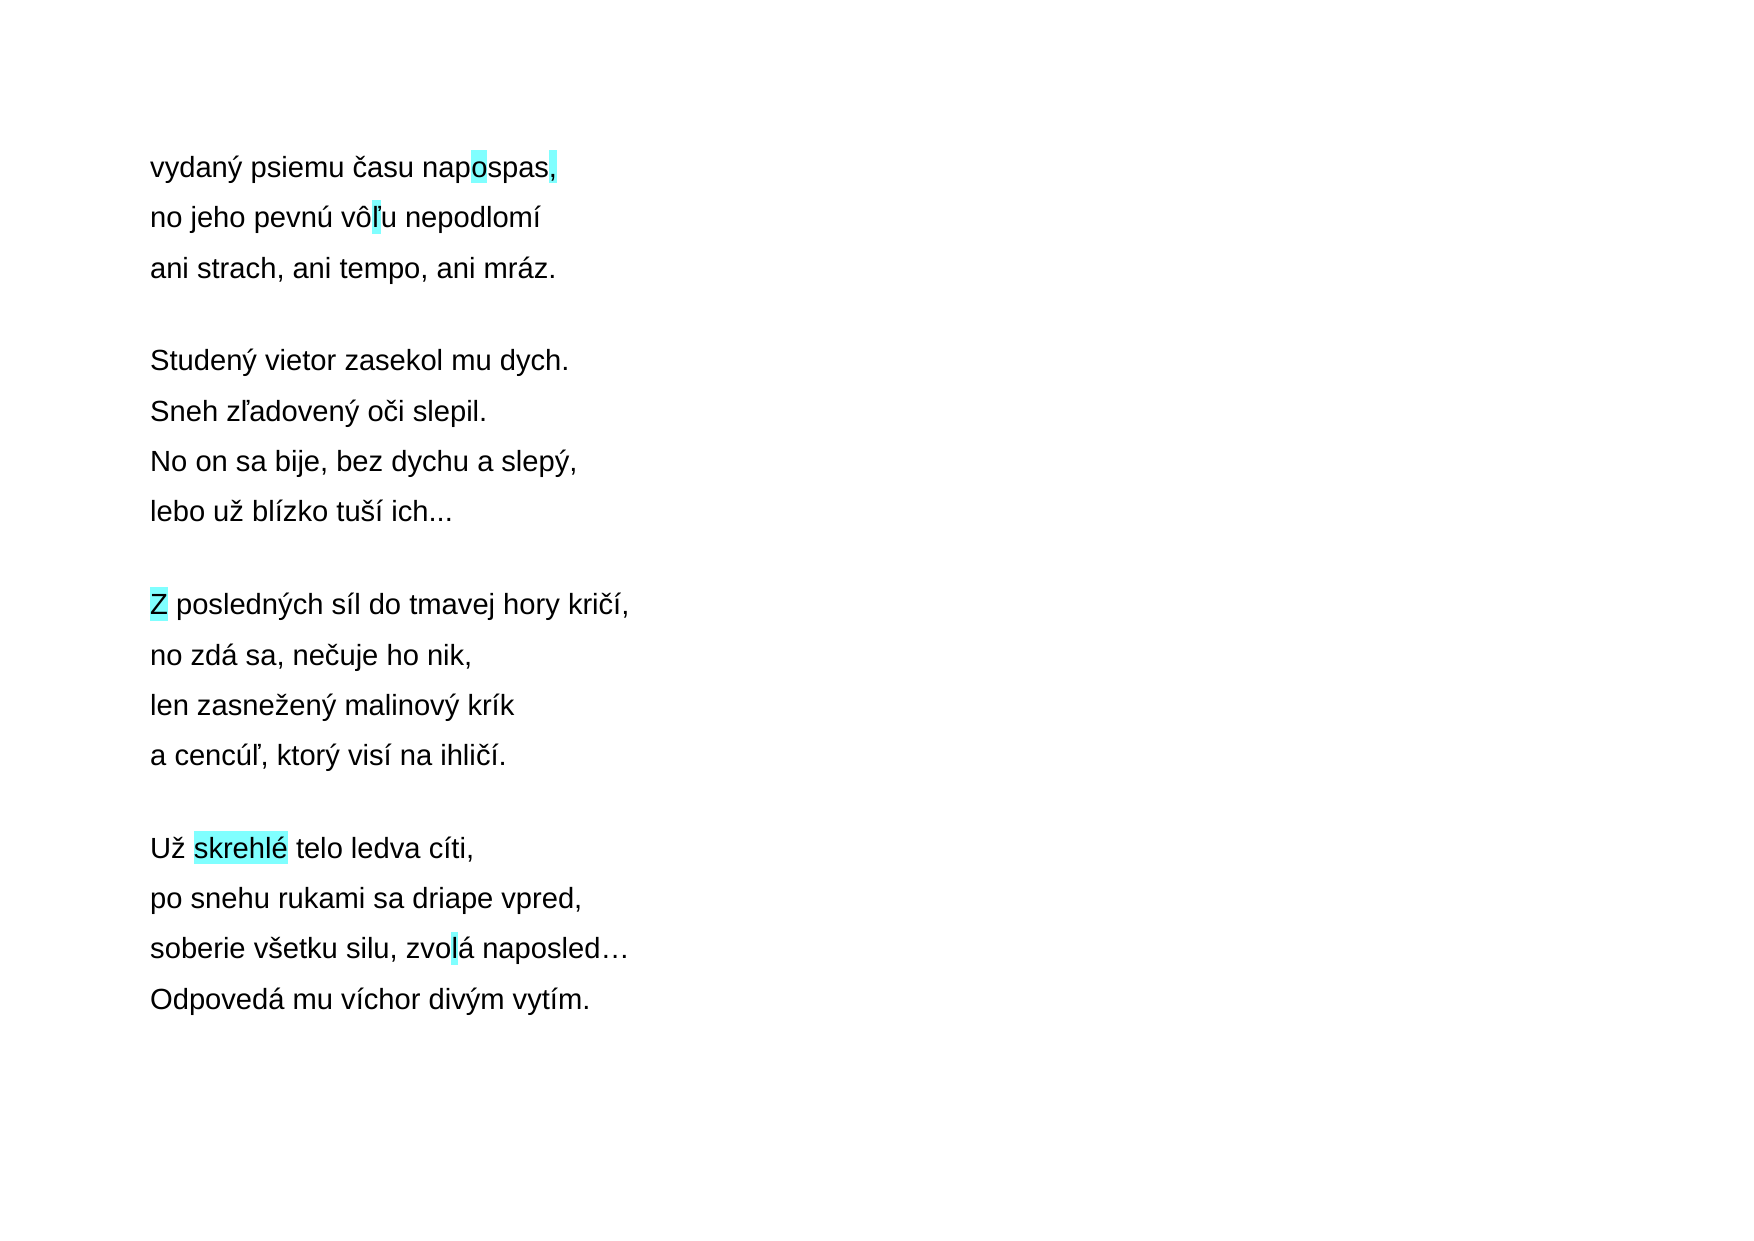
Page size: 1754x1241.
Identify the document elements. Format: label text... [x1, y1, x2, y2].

text soberie všetku silu, zvolá naposled… [150, 932, 1243, 965]
text Sneh zľadovený oči slepil. [150, 394, 1243, 427]
text ani strach, ani tempo, ani mráz. [150, 251, 1243, 284]
text po snehu rukami sa driape vpred, [150, 881, 1243, 915]
text len zasnežený malinový krík [150, 688, 1243, 721]
text Odpovedá mu víchor divým vytím. [150, 982, 1243, 1015]
text Z posledných síl do tmavej hory kričí, [150, 587, 1243, 621]
text vydaný psiemu času napospas, [150, 150, 1243, 183]
text no zdá sa, nečuje ho nik, [150, 637, 1243, 671]
text Už skrehlé telo ledva cíti, [150, 831, 1243, 864]
text no jeho pevnú vôľu nepodlomí [150, 200, 1243, 234]
text Studený vietor zasekol mu dych. [150, 343, 1243, 377]
text lebo už blízko tuší ich... [150, 494, 1243, 528]
text a cencúľ, ktorý visí na ihličí. [150, 738, 1243, 772]
text No on sa bije, bez dychu a slepý, [150, 444, 1243, 478]
